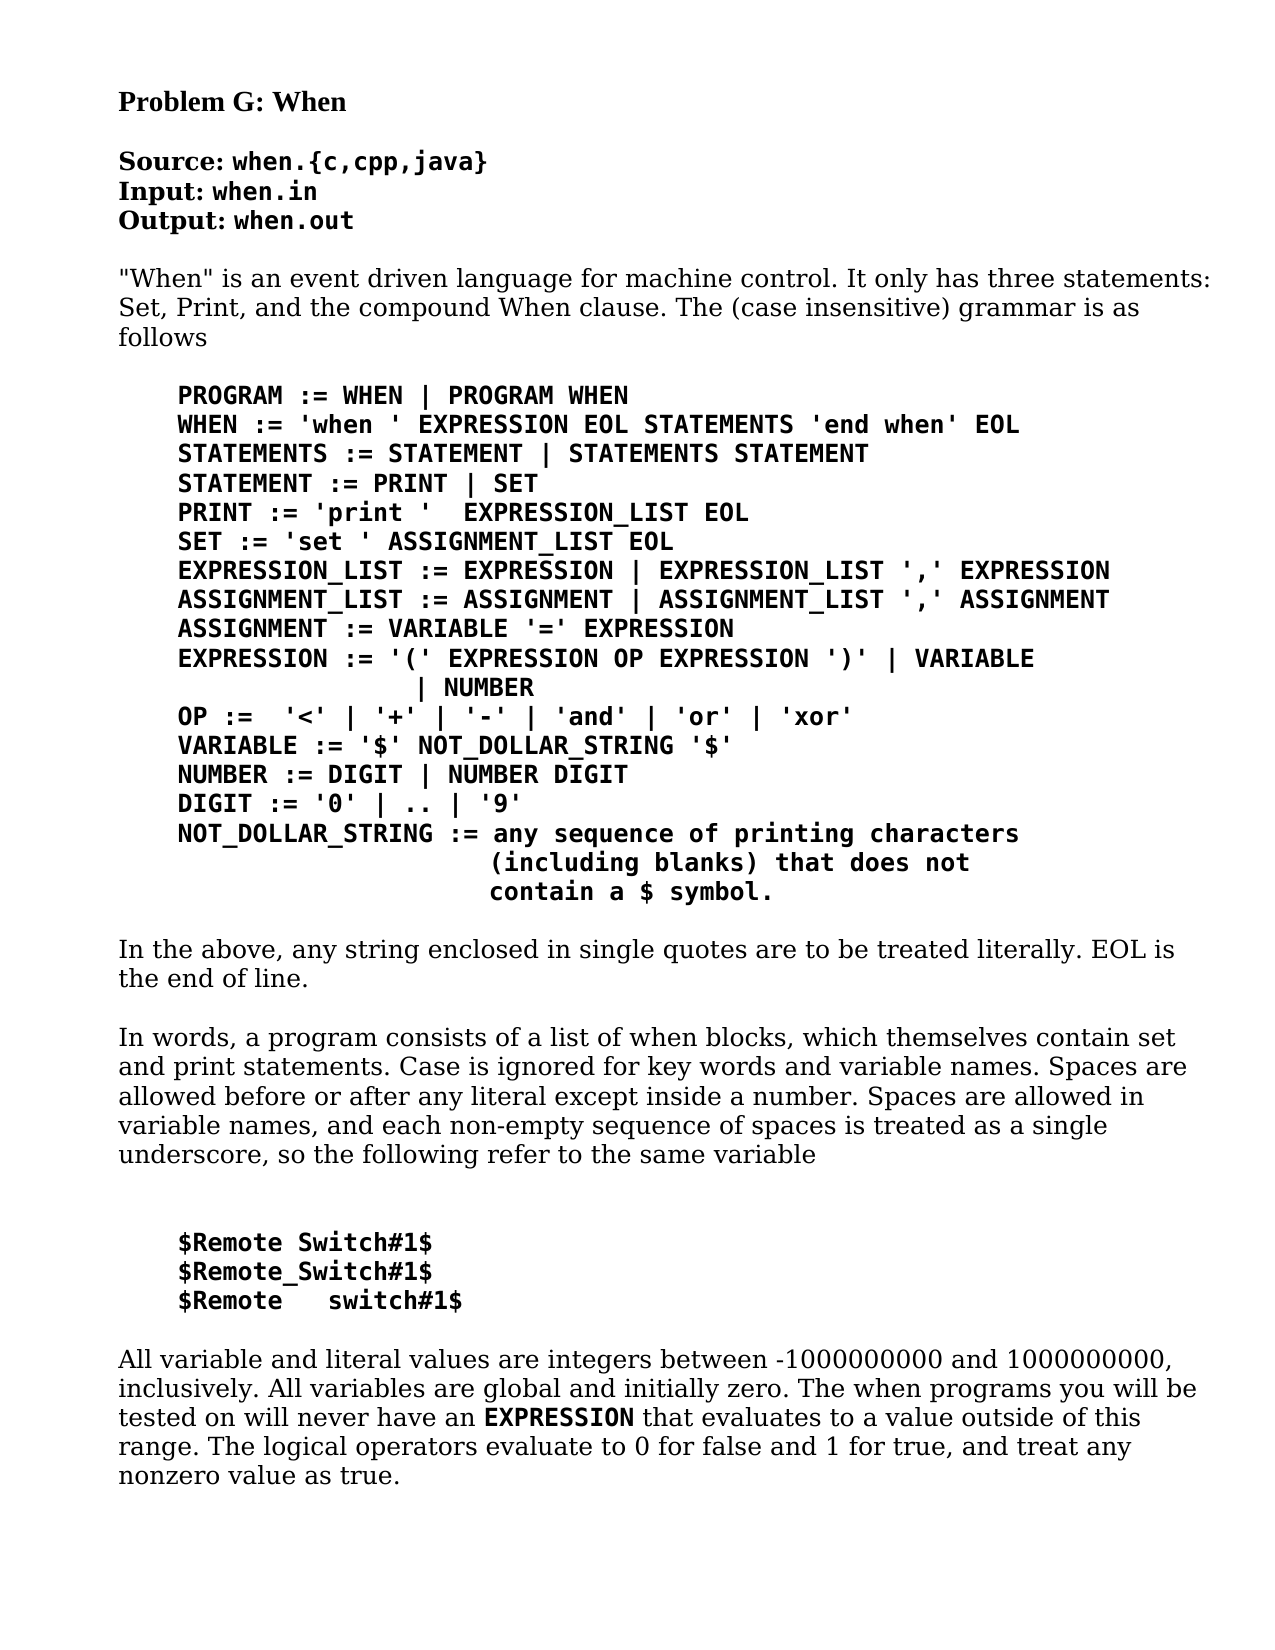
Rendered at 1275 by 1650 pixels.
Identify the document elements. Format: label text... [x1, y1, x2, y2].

text In the above, any string enclosed in single quotes are to be treated literally. EOL is the end of line. [118, 936, 1216, 994]
text contain a $ symbol. [177, 877, 1157, 906]
text "When" is an event driven language for machine control. It only has three statements: Set, Print, and the compound When clause. The (case insensitive) grammar is as follows [118, 264, 1216, 352]
text STATEMENT := PRINT | SET [177, 469, 1157, 498]
text $Remote Switch#1$ [177, 1228, 1157, 1257]
subtitle Problem G: When [118, 84, 1216, 118]
text NUMBER := DIGIT | NUMBER DIGIT [177, 761, 1157, 790]
text In words, a program consists of a list of when blocks, which themselves contain set and print statements. Case is ignored for key words and variable names. Spaces are allowed before or after any literal except inside a number. Spaces are allowed in variable names, and each non-empty sequence of spaces is treated as a single underscore, so the following refer to the same variable [118, 1023, 1216, 1169]
text VARIABLE := '$' NOT_DOLLAR_STRING '$' [177, 731, 1157, 761]
text PROGRAM := WHEN | PROGRAM WHEN [177, 381, 1157, 411]
text DIGIT := '0' | .. | '9' [177, 790, 1157, 819]
text STATEMENTS := STATEMENT | STATEMENTS STATEMENT [177, 440, 1157, 469]
text $Remote_Switch#1$ [177, 1257, 1157, 1286]
text $Remote switch#1$ [177, 1286, 1157, 1315]
text EXPRESSION := '(' EXPRESSION OP EXPRESSION ')' | VARIABLE [177, 644, 1157, 673]
text WHEN := 'when ' EXPRESSION EOL STATEMENTS 'end when' EOL [177, 411, 1157, 440]
text PRINT := 'print ' EXPRESSION_LIST EOL [177, 498, 1157, 527]
text | NUMBER [177, 673, 1157, 702]
text EXPRESSION_LIST := EXPRESSION | EXPRESSION_LIST ',' EXPRESSION [177, 556, 1157, 586]
text Output: when.out [118, 206, 1216, 235]
text OP := '<' | '+' | '-' | 'and' | 'or' | 'xor' [177, 702, 1157, 731]
text All variable and literal values are integers between -1000000000 and 1000000000, inclusively. All variables are global and initially zero. The when programs you will be tested on will never have an EXPRESSION that evaluates to a value outside of this range. The logical operators evaluate to 0 for false and 1 for true, and treat any nonzero value as true. [118, 1345, 1216, 1491]
text Source: when.{c,cpp,java} [118, 147, 1216, 176]
text NOT_DOLLAR_STRING := any sequence of printing characters (including blanks) that does not [177, 819, 1157, 877]
text ASSIGNMENT := VARIABLE '=' EXPRESSION [177, 615, 1157, 644]
text SET := 'set ' ASSIGNMENT_LIST EOL [177, 527, 1157, 556]
text Input: when.in [118, 176, 1216, 206]
text ASSIGNMENT_LIST := ASSIGNMENT | ASSIGNMENT_LIST ',' ASSIGNMENT [177, 586, 1157, 615]
